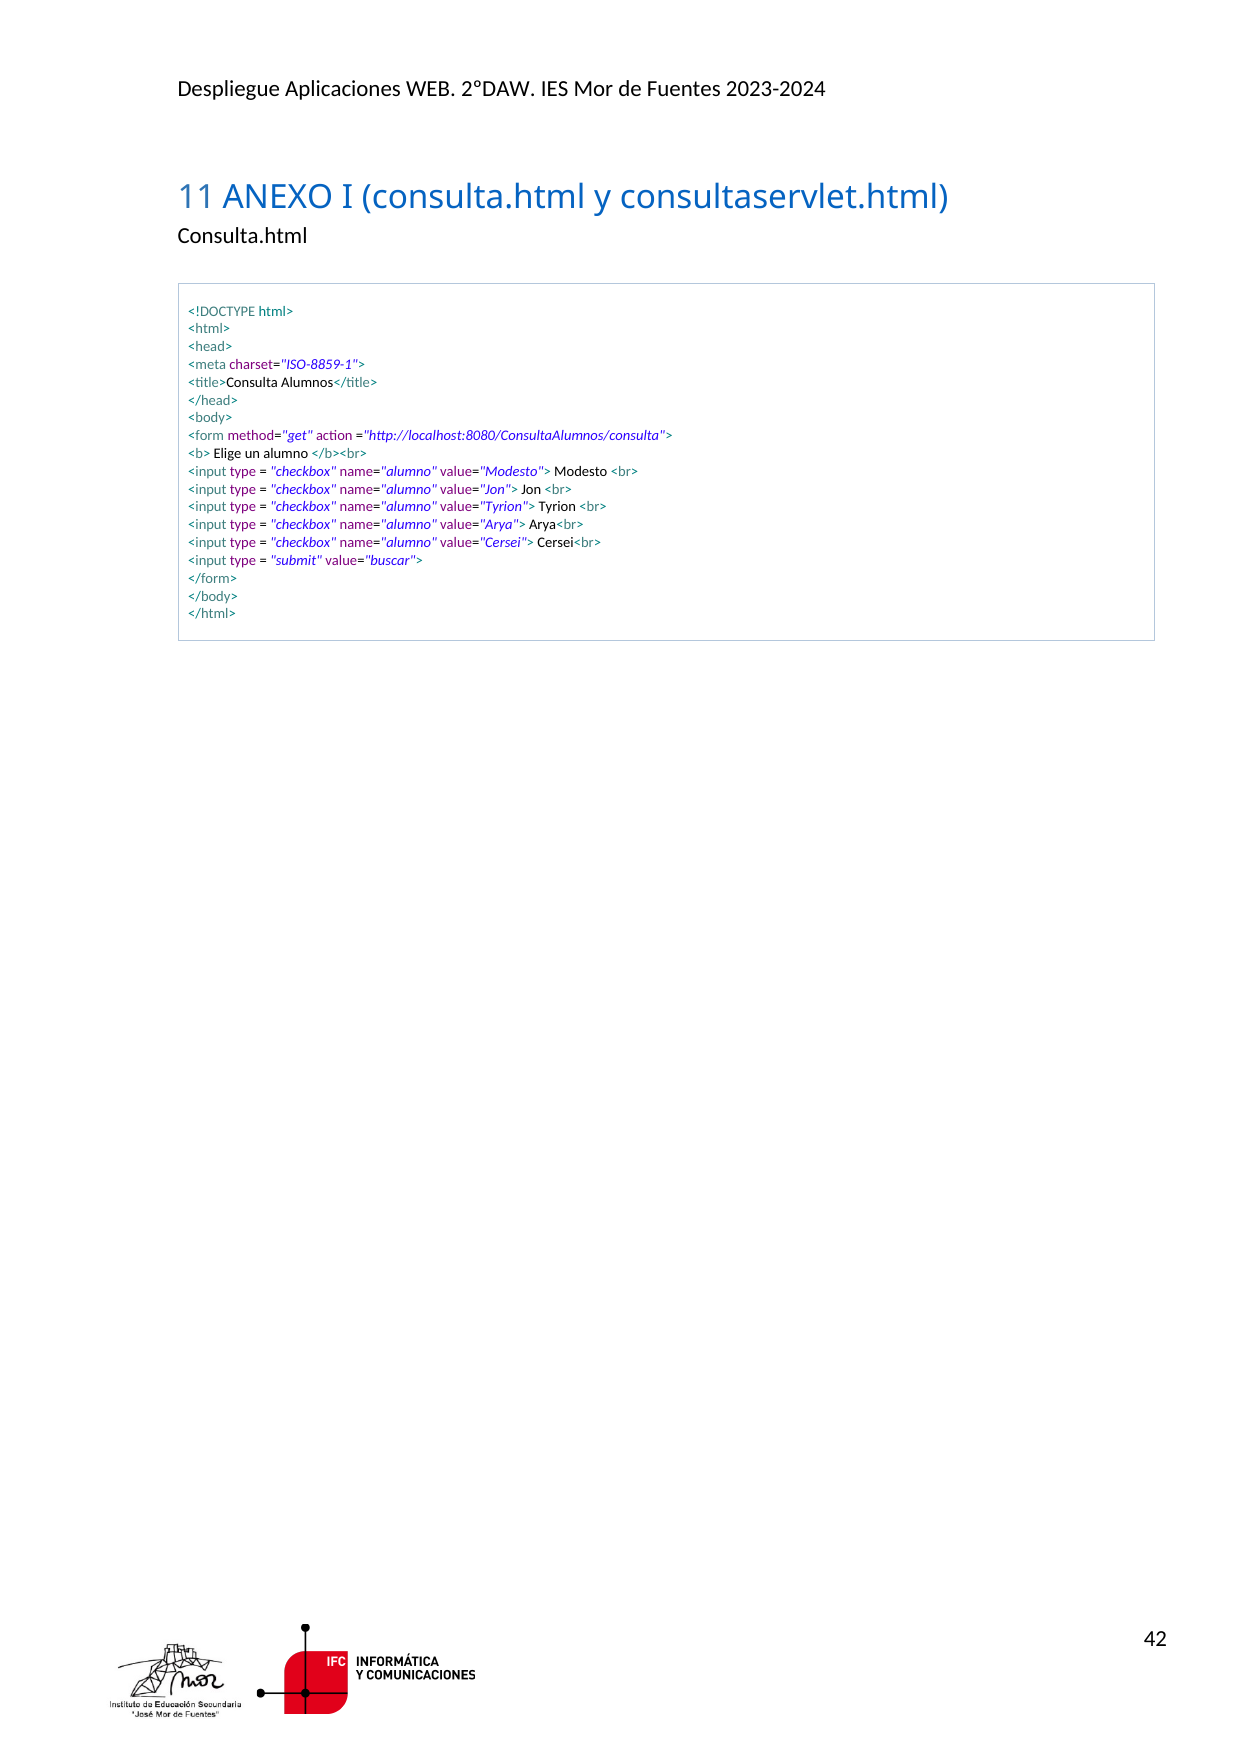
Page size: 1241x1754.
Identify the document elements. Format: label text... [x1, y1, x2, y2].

subtitle ANEXO I (consulta.html y consultaservlet.html) [177, 173, 1167, 218]
text Consulta.html [177, 222, 1167, 249]
picture [256, 1624, 475, 1714]
picture [100, 1631, 249, 1736]
